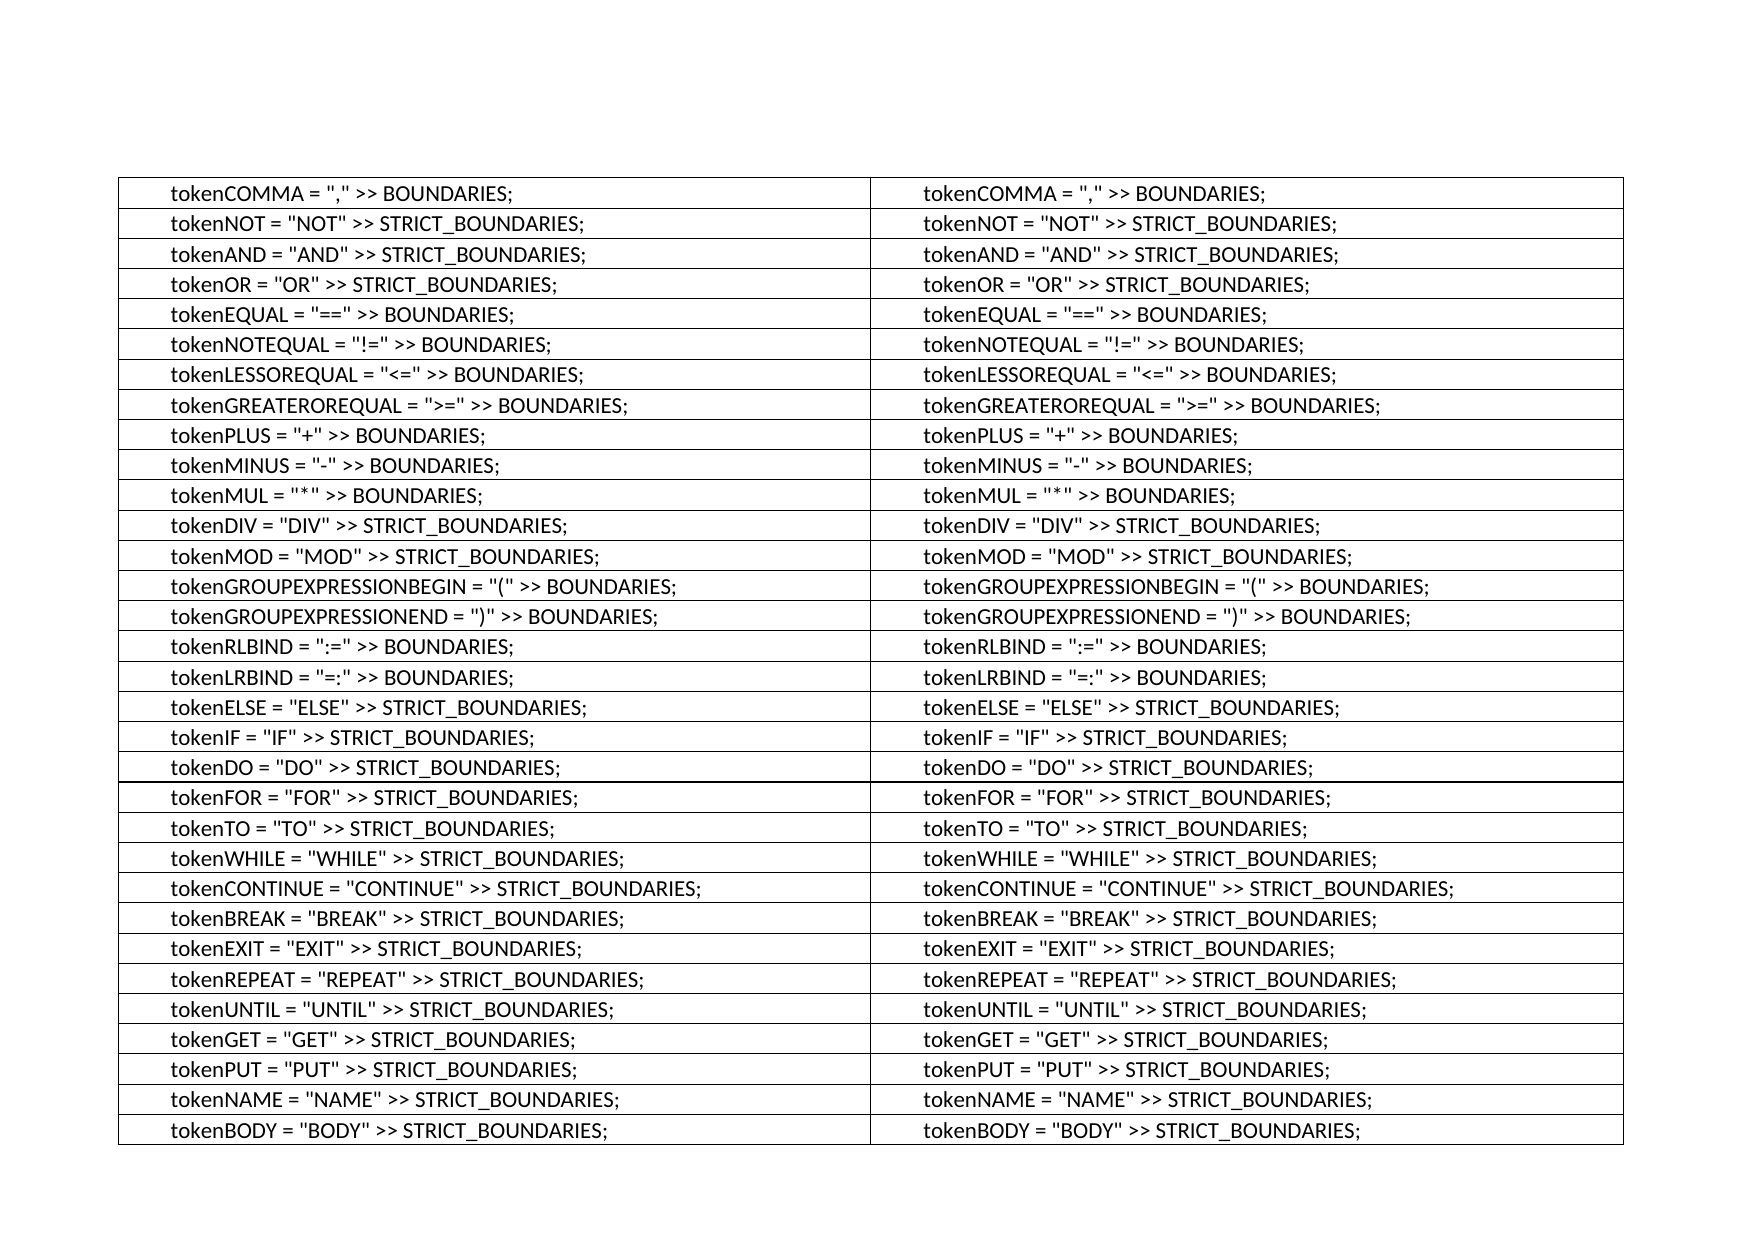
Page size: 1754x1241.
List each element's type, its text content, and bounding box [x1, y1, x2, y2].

table_cell tokenNAME = "NAME" >> STRICT_BOUNDARIES; [119, 1085, 870, 1114]
table_cell tokenLESSOREQUAL = "<=" >> BOUNDARIES; [119, 360, 870, 389]
table_cell tokenFOR = "FOR" >> STRICT_BOUNDARIES; [871, 783, 1623, 812]
table_cell tokenMUL = "*" >> BOUNDARIES; [119, 480, 870, 509]
table_cell tokenOR = "OR" >> STRICT_BOUNDARIES; [871, 269, 1623, 298]
table_cell tokenPUT = "PUT" >> STRICT_BOUNDARIES; [119, 1054, 870, 1083]
table_cell tokenCONTINUE = "CONTINUE" >> STRICT_BOUNDARIES; [871, 873, 1623, 902]
table_cell tokenIF = "IF" >> STRICT_BOUNDARIES; [871, 722, 1623, 751]
table_cell tokenCOMMA = "," >> BOUNDARIES; [871, 178, 1623, 207]
table_cell tokenMOD = "MOD" >> STRICT_BOUNDARIES; [119, 541, 870, 570]
table_cell tokenGET = "GET" >> STRICT_BOUNDARIES; [119, 1024, 870, 1053]
table_cell tokenTO = "TO" >> STRICT_BOUNDARIES; [871, 813, 1623, 842]
table_cell tokenMINUS = "-" >> BOUNDARIES; [871, 450, 1623, 479]
table_cell tokenDIV = "DIV" >> STRICT_BOUNDARIES; [119, 511, 870, 540]
table_cell tokenDO = "DO" >> STRICT_BOUNDARIES; [119, 752, 870, 781]
table_cell tokenLESSOREQUAL = "<=" >> BOUNDARIES; [871, 360, 1623, 389]
table_cell tokenRLBIND = ":=" >> BOUNDARIES; [119, 631, 870, 661]
table_cell tokenAND = "AND" >> STRICT_BOUNDARIES; [119, 239, 870, 268]
table_cell tokenLRBIND = "=:" >> BOUNDARIES; [871, 662, 1623, 691]
table_cell tokenBREAK = "BREAK" >> STRICT_BOUNDARIES; [119, 903, 870, 932]
table_cell tokenGROUPEXPRESSIONEND = ")" >> BOUNDARIES; [871, 601, 1623, 630]
table_cell tokenEXIT = "EXIT" >> STRICT_BOUNDARIES; [119, 934, 870, 963]
table_cell tokenNOT = "NOT" >> STRICT_BOUNDARIES; [871, 209, 1623, 238]
table_cell tokenLRBIND = "=:" >> BOUNDARIES; [119, 662, 870, 691]
table_cell tokenUNTIL = "UNTIL" >> STRICT_BOUNDARIES; [119, 994, 870, 1023]
table_cell tokenIF = "IF" >> STRICT_BOUNDARIES; [119, 722, 870, 751]
table_cell tokenUNTIL = "UNTIL" >> STRICT_BOUNDARIES; [871, 994, 1623, 1023]
table_cell tokenMINUS = "-" >> BOUNDARIES; [119, 450, 870, 479]
table_cell tokenBREAK = "BREAK" >> STRICT_BOUNDARIES; [871, 903, 1623, 932]
table_cell tokenRLBIND = ":=" >> BOUNDARIES; [871, 631, 1623, 661]
table_cell tokenMUL = "*" >> BOUNDARIES; [871, 480, 1623, 509]
table_cell tokenEQUAL = "==" >> BOUNDARIES; [119, 299, 870, 328]
table_cell tokenNOT = "NOT" >> STRICT_BOUNDARIES; [119, 209, 870, 238]
table_cell tokenREPEAT = "REPEAT" >> STRICT_BOUNDARIES; [119, 964, 870, 993]
table_cell tokenNAME = "NAME" >> STRICT_BOUNDARIES; [871, 1085, 1623, 1114]
table_cell tokenGREATEROREQUAL = ">=" >> BOUNDARIES; [119, 390, 870, 419]
table_cell tokenBODY = "BODY" >> STRICT_BOUNDARIES; [871, 1115, 1623, 1144]
table_cell tokenPLUS = "+" >> BOUNDARIES; [871, 420, 1623, 449]
table_cell tokenMOD = "MOD" >> STRICT_BOUNDARIES; [871, 541, 1623, 570]
table_cell tokenWHILE = "WHILE" >> STRICT_BOUNDARIES; [119, 843, 870, 872]
table_cell tokenFOR = "FOR" >> STRICT_BOUNDARIES; [119, 783, 870, 812]
table_cell tokenNOTEQUAL = "!=" >> BOUNDARIES; [871, 329, 1623, 358]
table_cell tokenGREATEROREQUAL = ">=" >> BOUNDARIES; [871, 390, 1623, 419]
table_cell tokenOR = "OR" >> STRICT_BOUNDARIES; [119, 269, 870, 298]
table_cell tokenGET = "GET" >> STRICT_BOUNDARIES; [871, 1024, 1623, 1053]
table_cell tokenDIV = "DIV" >> STRICT_BOUNDARIES; [871, 511, 1623, 540]
table_cell tokenEXIT = "EXIT" >> STRICT_BOUNDARIES; [871, 934, 1623, 963]
table_cell tokenREPEAT = "REPEAT" >> STRICT_BOUNDARIES; [871, 964, 1623, 993]
table_cell tokenGROUPEXPRESSIONEND = ")" >> BOUNDARIES; [119, 601, 870, 630]
table_cell tokenGROUPEXPRESSIONBEGIN = "(" >> BOUNDARIES; [119, 571, 870, 600]
table_cell tokenWHILE = "WHILE" >> STRICT_BOUNDARIES; [871, 843, 1623, 872]
table_cell tokenDO = "DO" >> STRICT_BOUNDARIES; [871, 752, 1623, 781]
table_cell tokenEQUAL = "==" >> BOUNDARIES; [871, 299, 1623, 328]
table_cell tokenTO = "TO" >> STRICT_BOUNDARIES; [119, 813, 870, 842]
table_cell tokenPLUS = "+" >> BOUNDARIES; [119, 420, 870, 449]
table_cell tokenELSE = "ELSE" >> STRICT_BOUNDARIES; [871, 692, 1623, 721]
table_cell tokenELSE = "ELSE" >> STRICT_BOUNDARIES; [119, 692, 870, 721]
table_cell tokenGROUPEXPRESSIONBEGIN = "(" >> BOUNDARIES; [871, 571, 1623, 600]
table_cell tokenAND = "AND" >> STRICT_BOUNDARIES; [871, 239, 1623, 268]
table_cell tokenCOMMA = "," >> BOUNDARIES; [119, 178, 870, 207]
table_cell tokenPUT = "PUT" >> STRICT_BOUNDARIES; [871, 1054, 1623, 1083]
table_cell tokenBODY = "BODY" >> STRICT_BOUNDARIES; [119, 1115, 870, 1144]
table_cell tokenCONTINUE = "CONTINUE" >> STRICT_BOUNDARIES; [119, 873, 870, 902]
table_cell tokenNOTEQUAL = "!=" >> BOUNDARIES; [119, 329, 870, 358]
